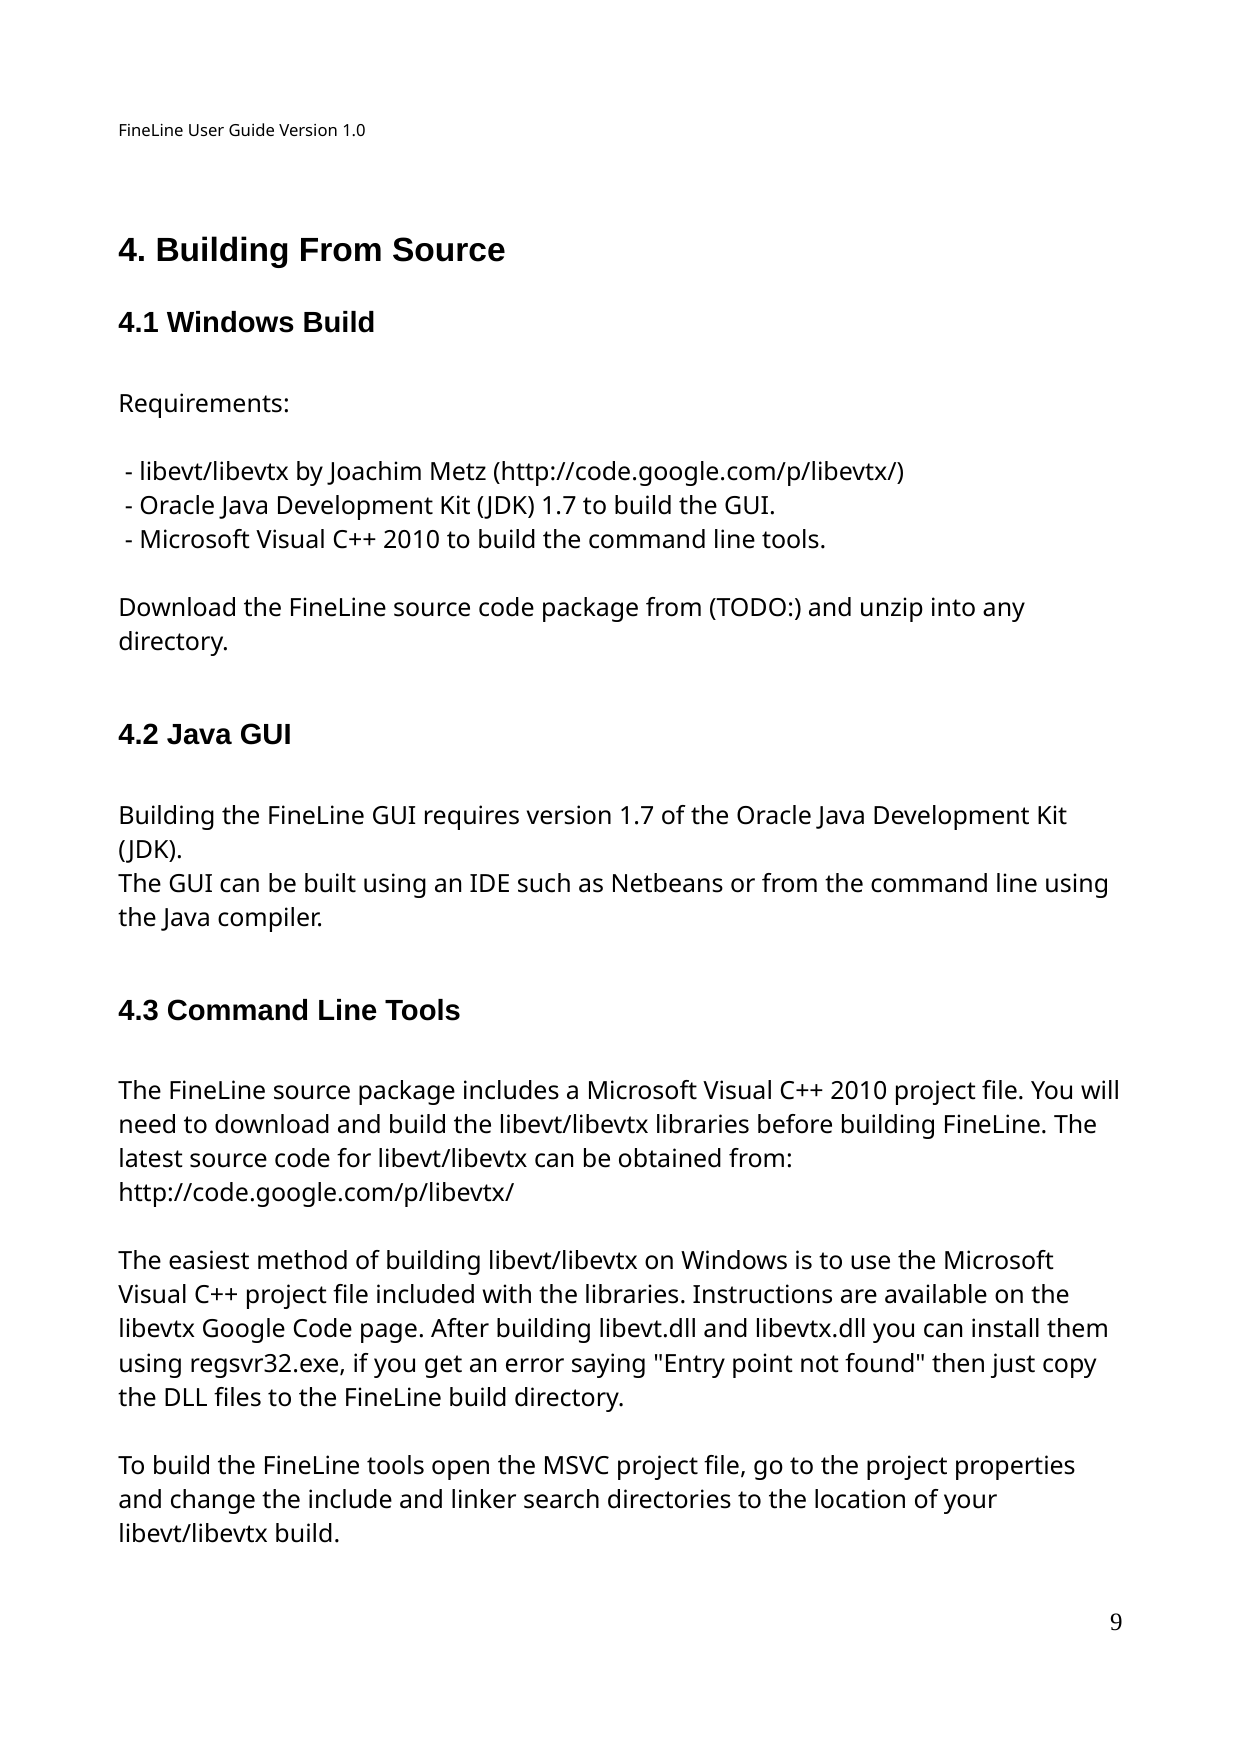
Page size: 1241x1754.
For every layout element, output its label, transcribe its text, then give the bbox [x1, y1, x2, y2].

subtitle 4.1 Windows Build [118, 306, 1122, 339]
text The GUI can be built using an IDE such as Netbeans or from the command line using the Java compiler. [118, 865, 1122, 933]
text The FineLine source package includes a Microsoft Visual C++ 2010 project file. You will need to download and build the libevt/libevtx libraries before building FineLine. The latest source code for libevt/libevtx can be obtained from: http://code.google.com/p/libevtx/ [118, 1073, 1122, 1209]
text The easiest method of building libevt/libevtx on Windows is to use the Microsoft Visual C++ project file included with the libraries. Instructions are available on the libevtx Google Code page. After building libevt.dll and libevtx.dll you can install them using regsvr32.exe, if you get an error saying "Entry point not found" then just copy the DLL files to the FineLine build directory. [118, 1243, 1122, 1413]
text Building the FineLine GUI requires version 1.7 of the Oracle Java Development Kit (JDK). [118, 797, 1122, 865]
text Requirements: [118, 386, 1122, 420]
text To build the FineLine tools open the MSVC project file, go to the project properties and change the include and linker search directories to the location of your libevt/libevtx build. [118, 1447, 1122, 1549]
subtitle 4.3 Command Line Tools [118, 993, 1122, 1026]
text - Microsoft Visual C++ 2010 to build the command line tools. [118, 522, 1122, 556]
text - Oracle Java Development Kit (JDK) 1.7 to build the GUI. [118, 488, 1122, 522]
text - libevt/libevtx by Joachim Metz (http://code.google.com/p/libevtx/) [118, 454, 1122, 488]
subtitle 4.2 Java GUI [118, 717, 1122, 751]
subtitle 4. Building From Source [118, 229, 1122, 268]
text Download the FineLine source code package from (TODO:) and unzip into any directory. [118, 590, 1122, 658]
